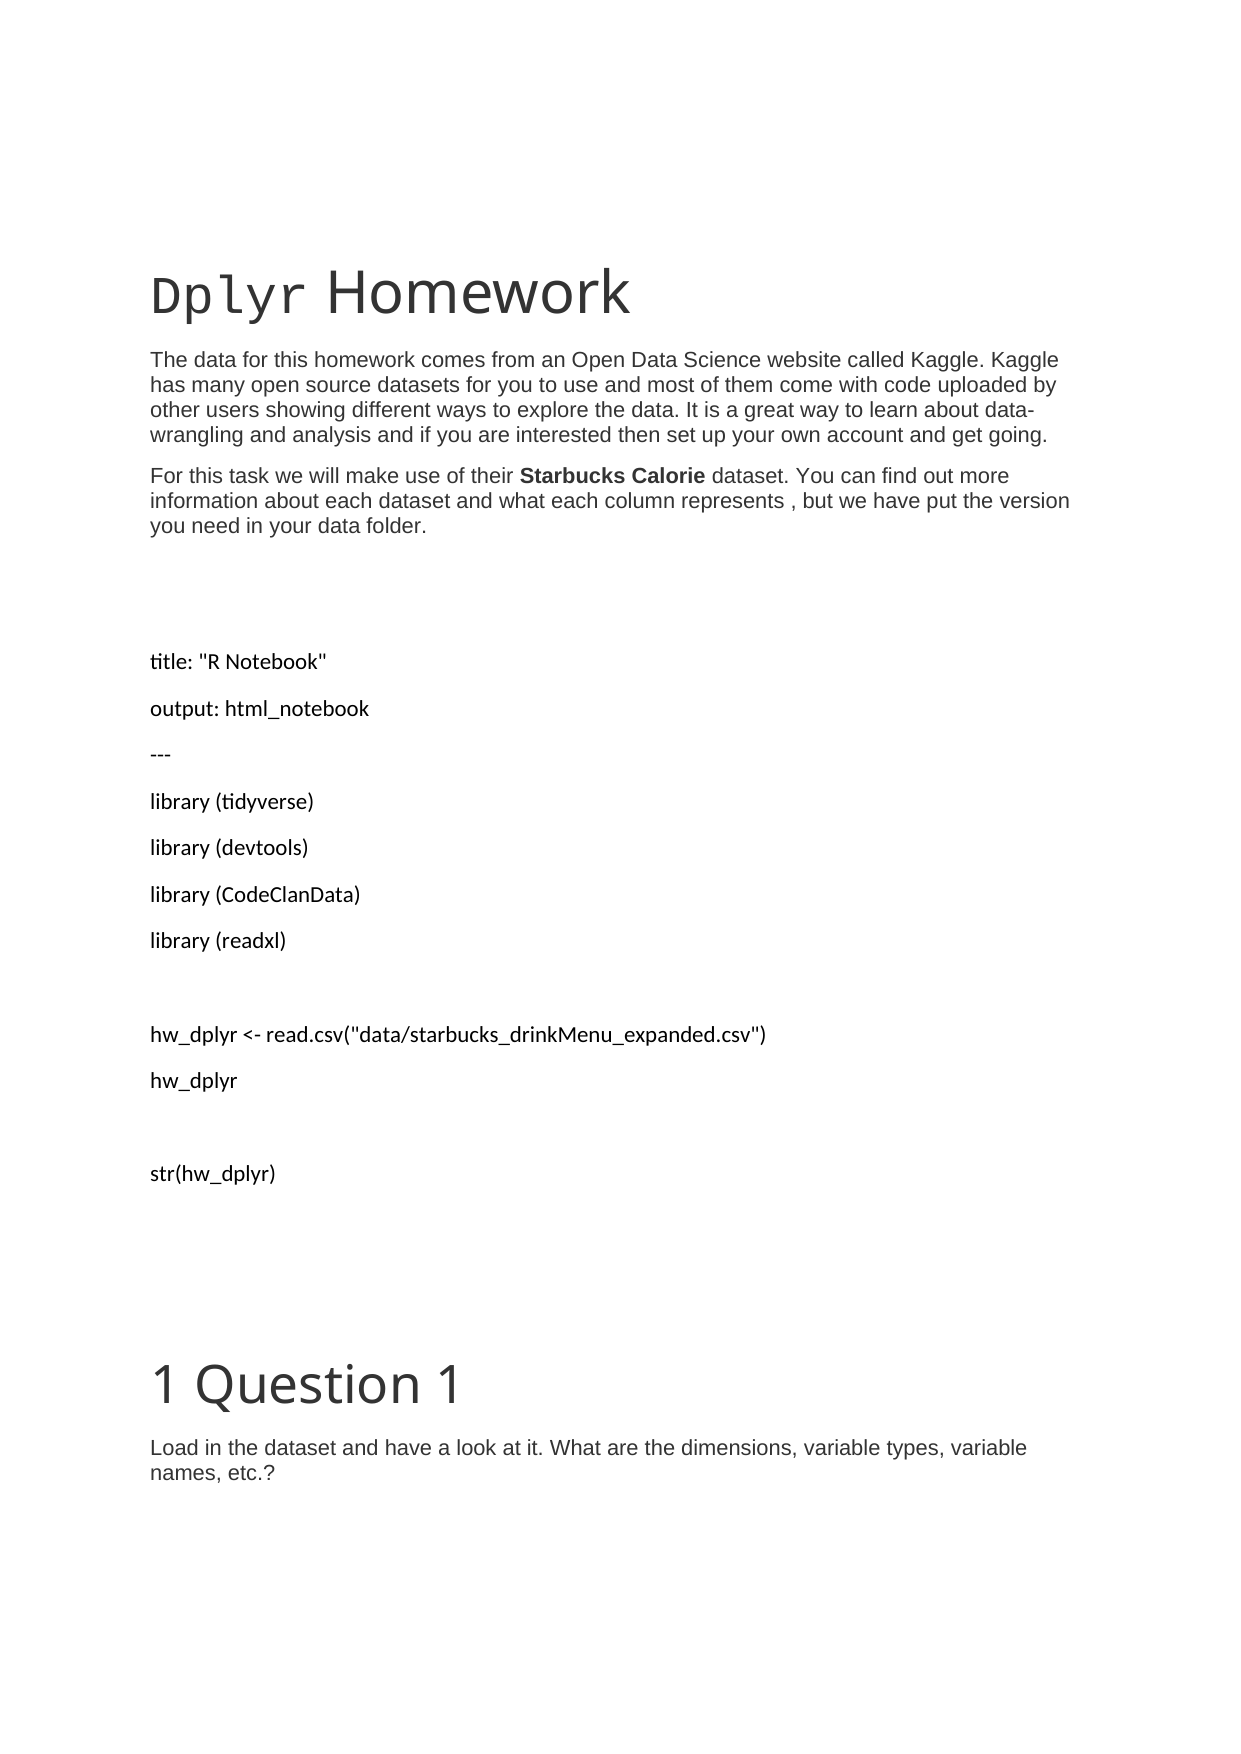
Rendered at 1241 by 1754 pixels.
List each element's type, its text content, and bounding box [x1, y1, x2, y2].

text output: html_notebook [150, 694, 1090, 722]
subtitle 1 Question 1 [150, 1347, 1090, 1419]
text hw_dplyr [150, 1066, 1090, 1094]
text library (CodeClanData) [150, 880, 1090, 908]
text library (tidyverse) [150, 787, 1090, 815]
text title: "R Notebook" [150, 647, 1090, 675]
text hw_dplyr <- read.csv("data/starbucks_drinkMenu_expanded.csv") [150, 1020, 1090, 1048]
text str(hw_dplyr) [150, 1159, 1090, 1187]
text library (devtools) [150, 833, 1090, 862]
text --- [150, 740, 1090, 768]
text library (readxl) [150, 927, 1090, 955]
text Load in the dataset and have a look at it. What are the dimensions, variable types, variable names, etc.? [150, 1435, 1090, 1485]
subtitle Dplyr Homework [150, 250, 1090, 331]
text For this task we will make use of their Starbucks Calorie dataset. You can find out more information about each dataset and what each column represents , but we have put the version you need in your data folder. [150, 463, 1090, 538]
text The data for this homework comes from an Open Data Science website called Kaggle. Kaggle has many open source datasets for you to use and most of them come with code uploaded by other users showing different ways to explore the data. It is a great way to learn about data-wrangling and analysis and if you are interested then set up your own account and get going. [150, 346, 1090, 447]
